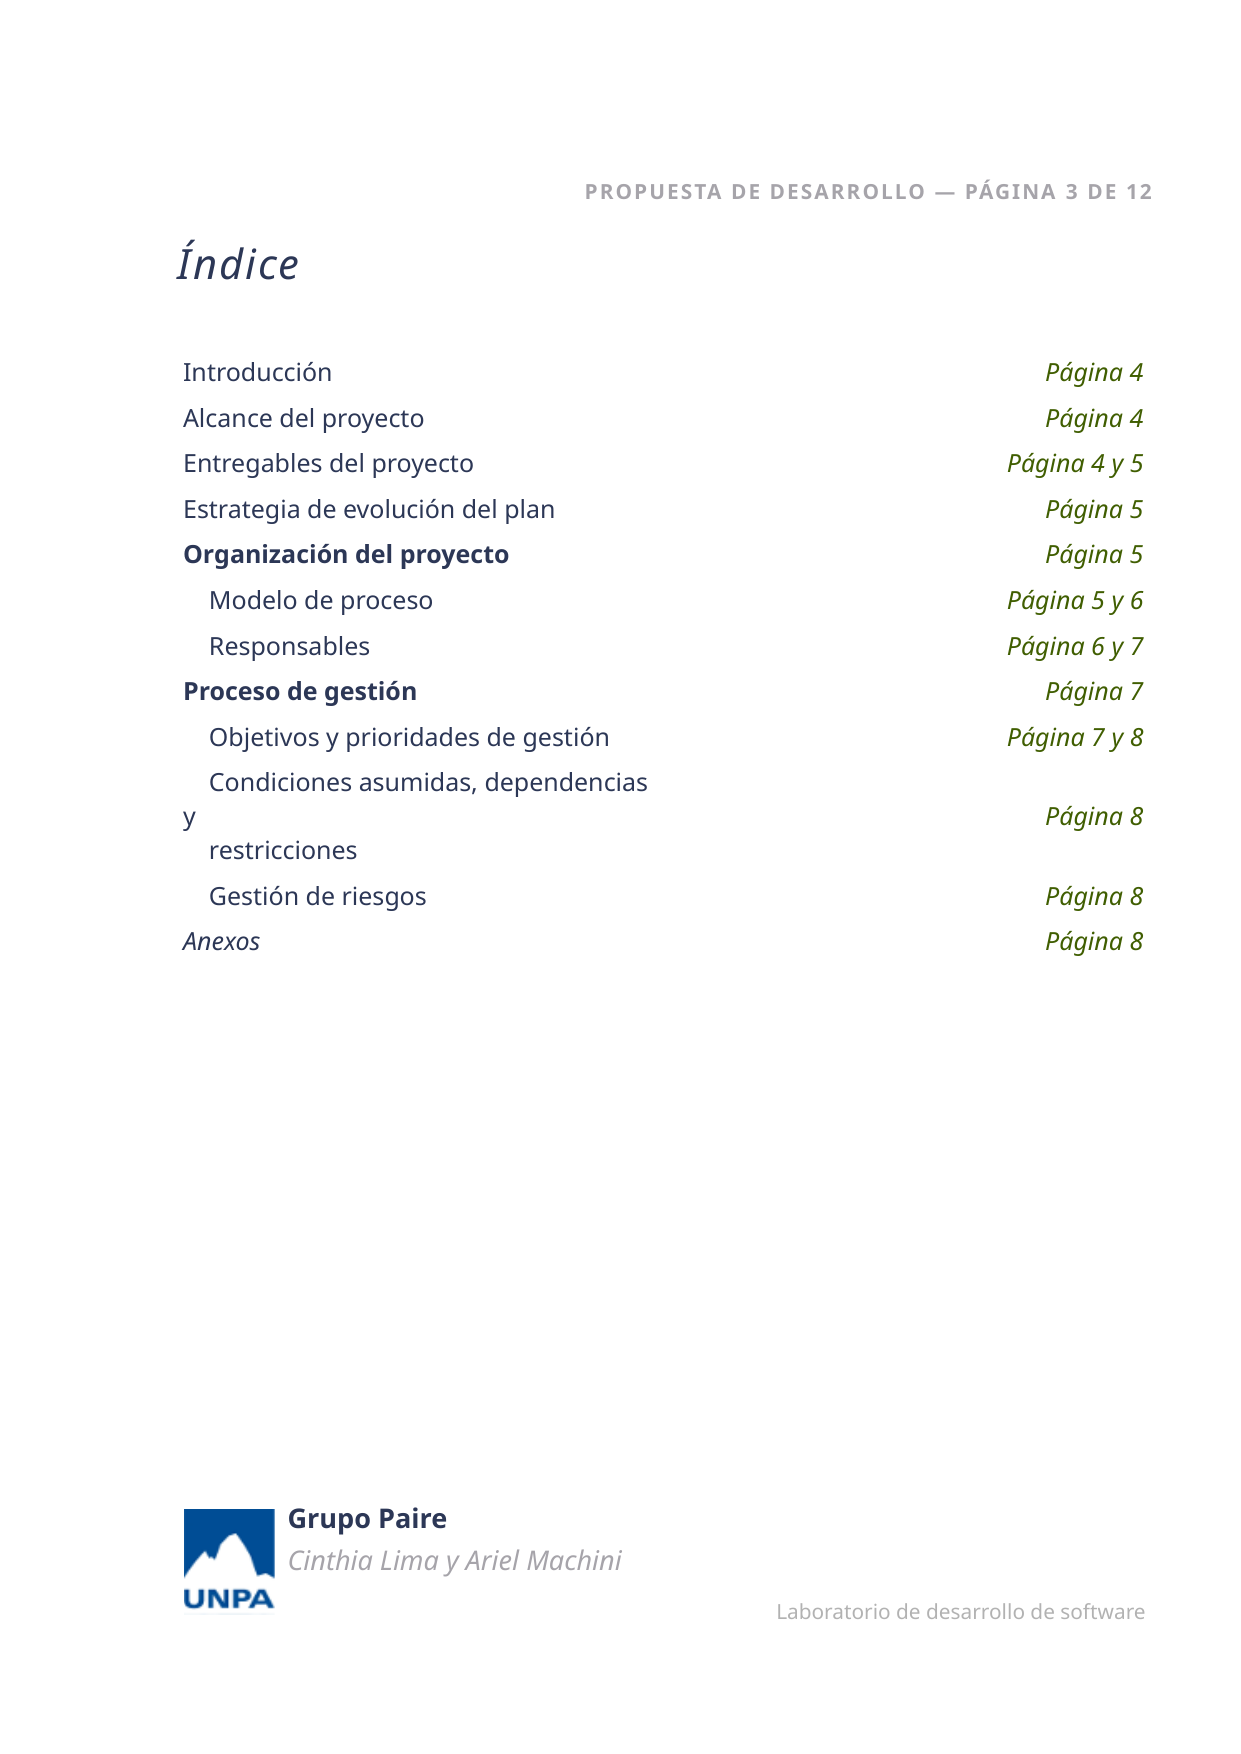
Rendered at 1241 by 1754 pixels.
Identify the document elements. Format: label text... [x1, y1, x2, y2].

table_cell Condiciones asumidas, dependencias y restricciones [177, 759, 664, 873]
table_cell Organización del proyecto [177, 531, 664, 577]
picture [184, 1509, 275, 1615]
table_cell Página 8 [664, 918, 1152, 964]
table_cell Anexos [177, 918, 664, 964]
table_cell Entregables del proyecto [177, 440, 664, 486]
table_cell Página 5 y 6 [664, 577, 1152, 622]
table_cell Página 4 y 5 [664, 440, 1152, 486]
table_cell Página 8 [664, 759, 1152, 873]
table_cell Modelo de proceso [177, 577, 664, 622]
table_cell Página 6 y 7 [664, 623, 1152, 668]
table_cell Objetivos y prioridades de gestión [177, 714, 664, 759]
table_cell Estrategia de evolución del plan [177, 486, 664, 531]
table_cell Alcance del proyecto [177, 395, 664, 440]
table_cell Página 7 y 8 [664, 714, 1152, 759]
table_cell Página 5 [664, 486, 1152, 531]
table_header Introducción [177, 349, 664, 395]
text Índice [177, 235, 1152, 292]
table_cell Proceso de gestión [177, 668, 664, 713]
table_cell Responsables [177, 623, 664, 668]
table_cell Página 8 [664, 873, 1152, 918]
table_cell Página 7 [664, 668, 1152, 713]
table_cell Gestión de riesgos [177, 873, 664, 918]
table_header Página 4 [664, 349, 1152, 395]
table_cell Página 4 [664, 395, 1152, 440]
table_cell Página 5 [664, 531, 1152, 577]
